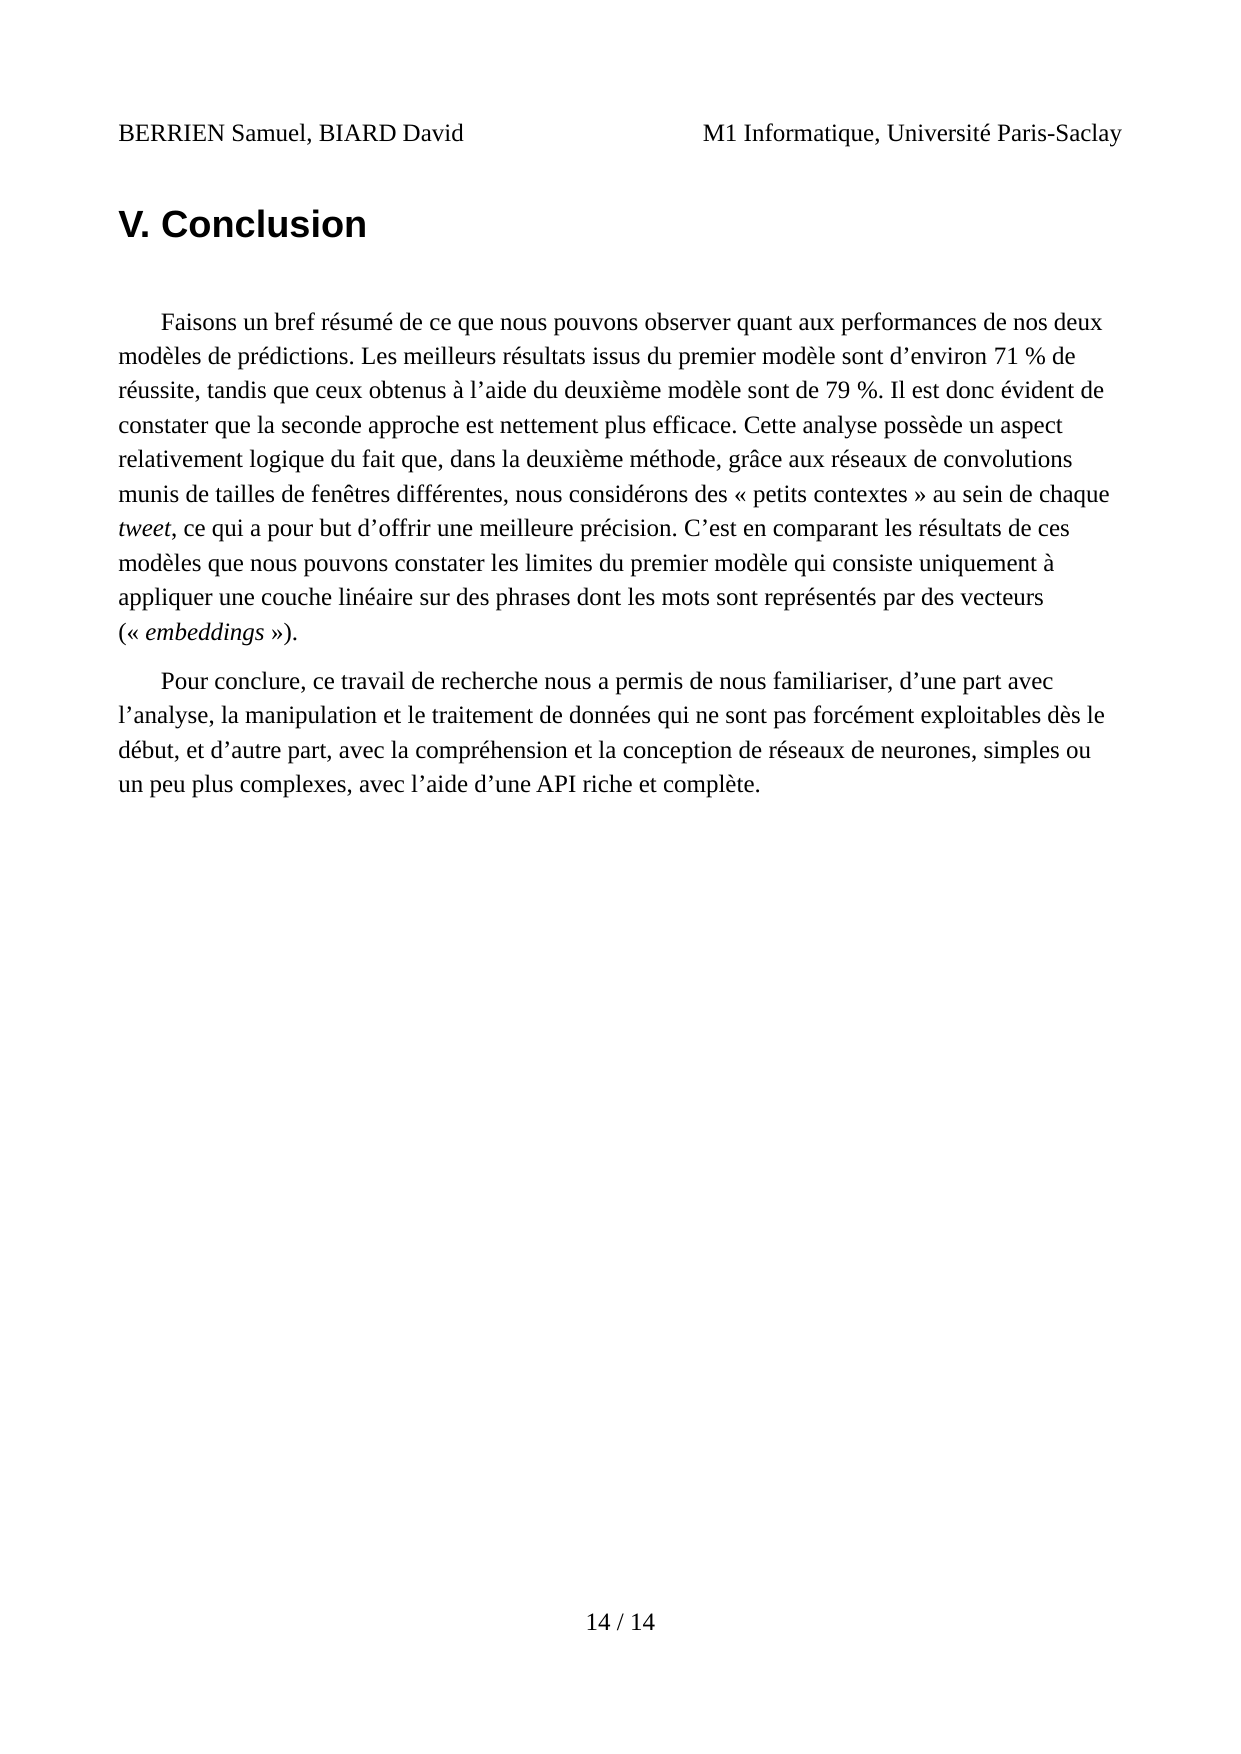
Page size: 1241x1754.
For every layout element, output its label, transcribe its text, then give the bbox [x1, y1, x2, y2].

text Pour conclure, ce travail de recherche nous a permis de nous familiariser, d’une part avec l’analyse, la manipulation et le traitement de données qui ne sont pas forcément exploitables dès le début, et d’autre part, avec la compréhension et la conception de réseaux de neurones, simples ou un peu plus complexes, avec l’aide d’une API riche et complète. [118, 666, 1122, 798]
text Faisons un bref résumé de ce que nous pouvons observer quant aux performances de nos deux modèles de prédictions. Les meilleurs résultats issus du premier modèle sont d’environ 71 % de réussite, tandis que ceux obtenus à l’aide du deuxième modèle sont de 79 %. Il est donc évident de constater que la seconde approche est nettement plus efficace. Cette analyse possède un aspect relativement logique du fait que, dans la deuxième méthode, grâce aux réseaux de convolutions munis de tailles de fenêtres différentes, nous considérons des « petits contextes » au sein de chaque tweet, ce qui a pour but d’offrir une meilleure précision. C’est en comparant les résultats de ces modèles que nous pouvons constater les limites du premier modèle qui consiste uniquement à appliquer une couche linéaire sur des phrases dont les mots sont représentés par des vecteurs (« embeddings »). [118, 307, 1122, 646]
subtitle V. Conclusion [118, 201, 1122, 245]
